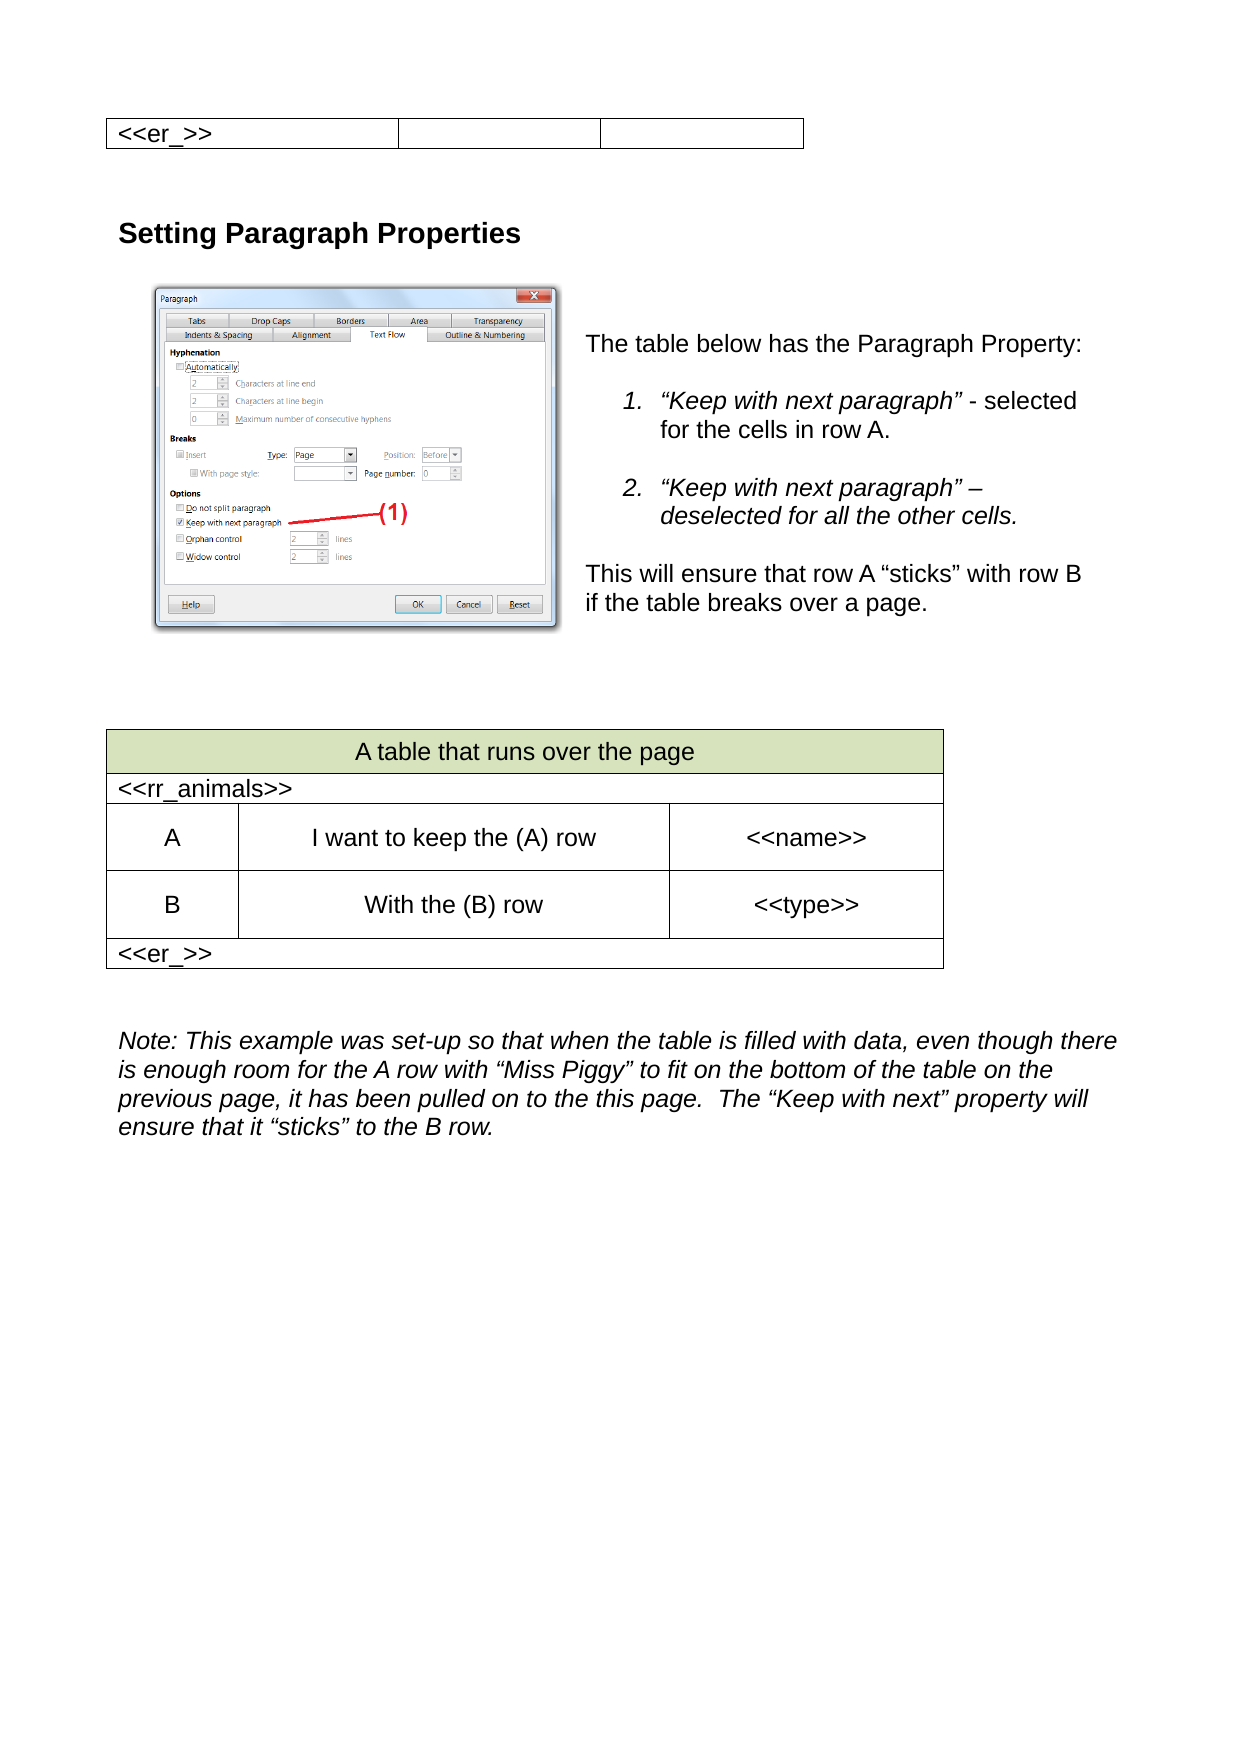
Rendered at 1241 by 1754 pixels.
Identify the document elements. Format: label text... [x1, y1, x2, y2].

table_header [140, 283, 574, 662]
table_cell <<er_>> [107, 939, 943, 967]
table_cell <<name>> [670, 804, 943, 870]
table_cell [399, 119, 600, 148]
table_cell [601, 119, 803, 148]
table_header A table that runs over the page [107, 730, 943, 773]
picture [151, 283, 563, 634]
table_cell I want to keep the (A) row [239, 804, 669, 870]
table_cell <<type>> [670, 871, 943, 938]
table_cell <<er_>> [107, 119, 398, 148]
table_cell With the (B) row [239, 871, 669, 938]
text Setting Paragraph Properties [118, 216, 1122, 249]
table_cell B [107, 871, 238, 938]
table_cell <<rr_animals>> [107, 774, 943, 803]
text Note: This example was set-up so that when the table is filled with data, even though there is enough room for the A row with “Miss Piggy” to fit on the bottom of the table on the previous page, it has been pulled on to the this page. The “Keep with next” property will ensure that it “sticks” to the B row. [118, 1026, 1122, 1141]
table_cell A [107, 804, 238, 870]
table_header The table below has the Paragraph Property: “Keep with next paragraph” - selected for the cells in row A. “Keep with next paragraph” – deselected for all the other cells. This will ensure that row A “sticks” with row B if the table breaks over a page. [574, 283, 1100, 662]
